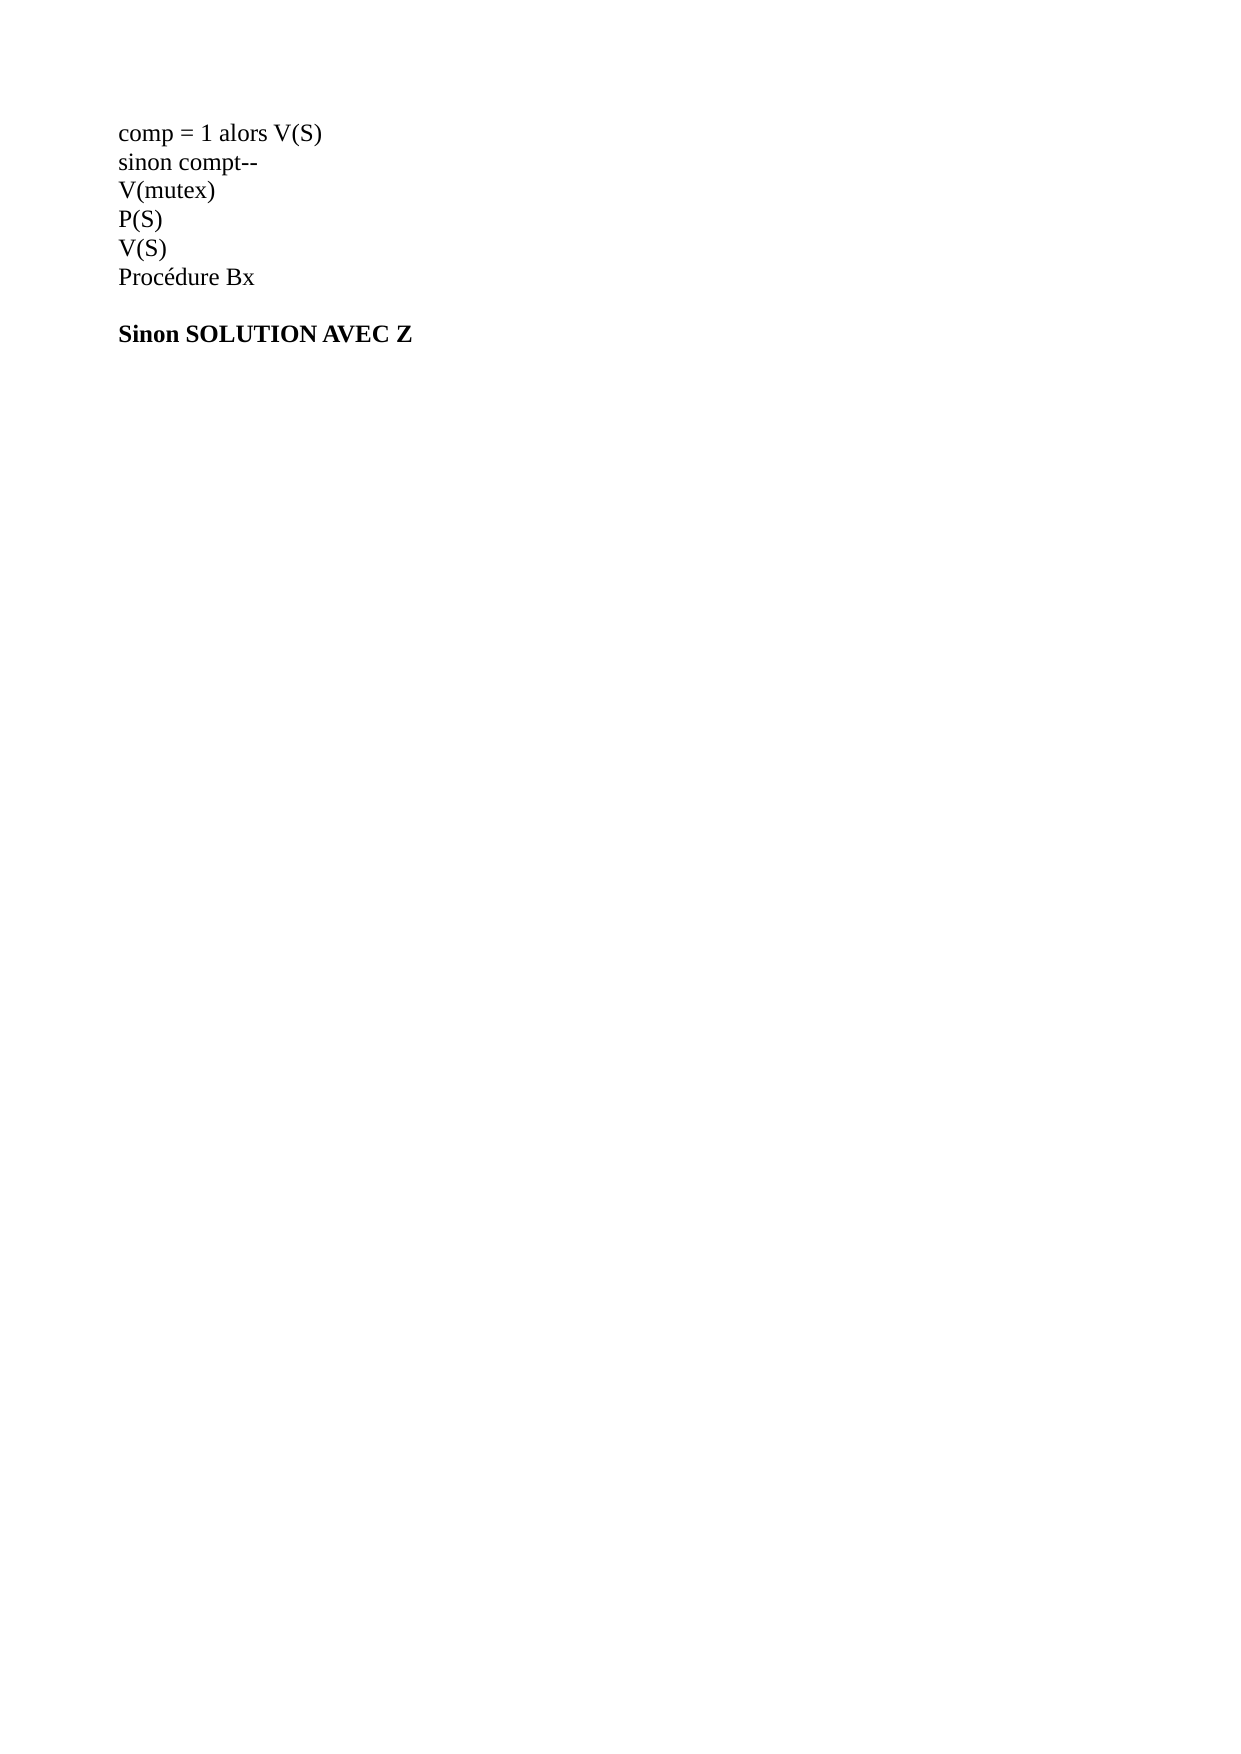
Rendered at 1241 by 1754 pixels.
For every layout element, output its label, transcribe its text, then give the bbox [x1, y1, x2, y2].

text Procédure Bx [118, 262, 1122, 291]
text sinon compt-- [118, 147, 1122, 176]
text V(mutex) [118, 176, 1122, 204]
text P(S) [118, 204, 1122, 233]
text comp = 1 alors V(S) [118, 118, 1122, 147]
text V(S) [118, 233, 1122, 262]
text Sinon SOLUTION AVEC Z [118, 319, 1122, 348]
